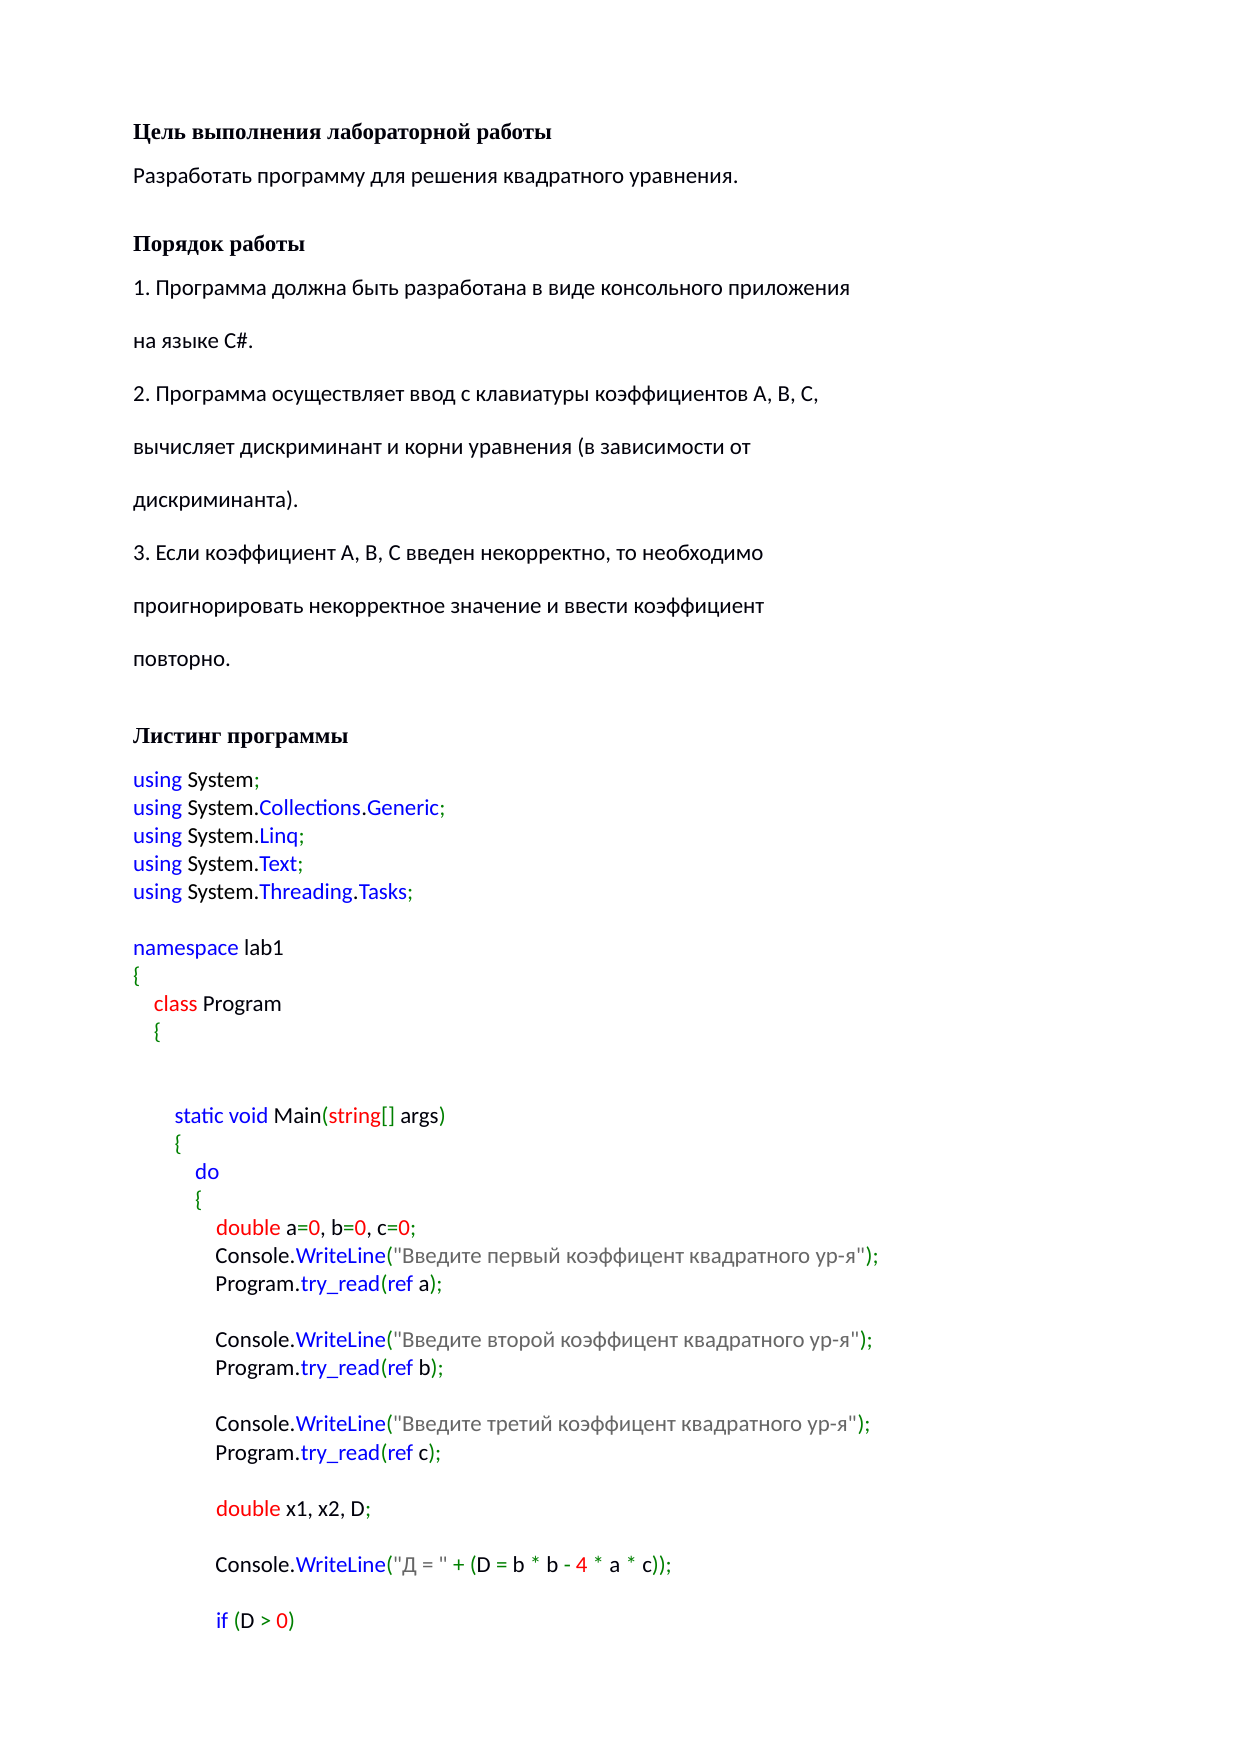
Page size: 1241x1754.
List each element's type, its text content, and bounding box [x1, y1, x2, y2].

text Program.try_read(ref c); [133, 1438, 1152, 1466]
text Console.WriteLine("Введите третий коэффицент квадратного ур-я"); [133, 1409, 1152, 1438]
text do [133, 1157, 1152, 1185]
text повторно. [133, 644, 1152, 672]
text static void Main(string[] args) [133, 1101, 1152, 1129]
text Console.WriteLine("Введите первый коэффицент квадратного ур-я"); [133, 1241, 1152, 1269]
text { [133, 1129, 1152, 1157]
text double a=0, b=0, c=0; [133, 1213, 1152, 1241]
text class Program [133, 989, 1152, 1017]
text вычисляет дискриминант и корни уравнения (в зависимости от [133, 432, 1152, 460]
text using System; [133, 765, 1152, 793]
text using System.Linq; [133, 821, 1152, 849]
text Разработать программу для решения квадратного уравнения. [133, 161, 1152, 189]
subtitle Листинг программы [133, 722, 1152, 749]
subtitle Цель выполнения лабораторной работы [133, 118, 1152, 144]
text Console.WriteLine("Д = " + (D = b * b - 4 * a * c)); [133, 1550, 1152, 1578]
subtitle Порядок работы [133, 231, 1152, 257]
text double x1, x2, D; [133, 1494, 1152, 1522]
text проигнорировать некорректное значение и ввести коэффициент [133, 591, 1152, 619]
text namespace lab1 [133, 933, 1152, 961]
text 3. Если коэффициент А, В, С введен некорректно, то необходимо [133, 538, 1152, 566]
text if (D > 0) [133, 1606, 1152, 1634]
text дискриминанта). [133, 485, 1152, 513]
text using System.Threading.Tasks; [133, 877, 1152, 905]
text { [133, 961, 1152, 989]
text 1. Программа должна быть разработана в виде консольного приложения [133, 273, 1152, 301]
text { [133, 1185, 1152, 1213]
text { [133, 1017, 1152, 1045]
text using System.Collections.Generic; [133, 793, 1152, 821]
text Console.WriteLine("Введите второй коэффицент квадратного ур-я"); [133, 1326, 1152, 1353]
text на языке C#. [133, 326, 1152, 354]
text Program.try_read(ref a); [133, 1269, 1152, 1297]
text using System.Text; [133, 849, 1152, 877]
text 2. Программа осуществляет ввод с клавиатуры коэффициентов А, В, С, [133, 379, 1152, 407]
text Program.try_read(ref b); [133, 1353, 1152, 1382]
